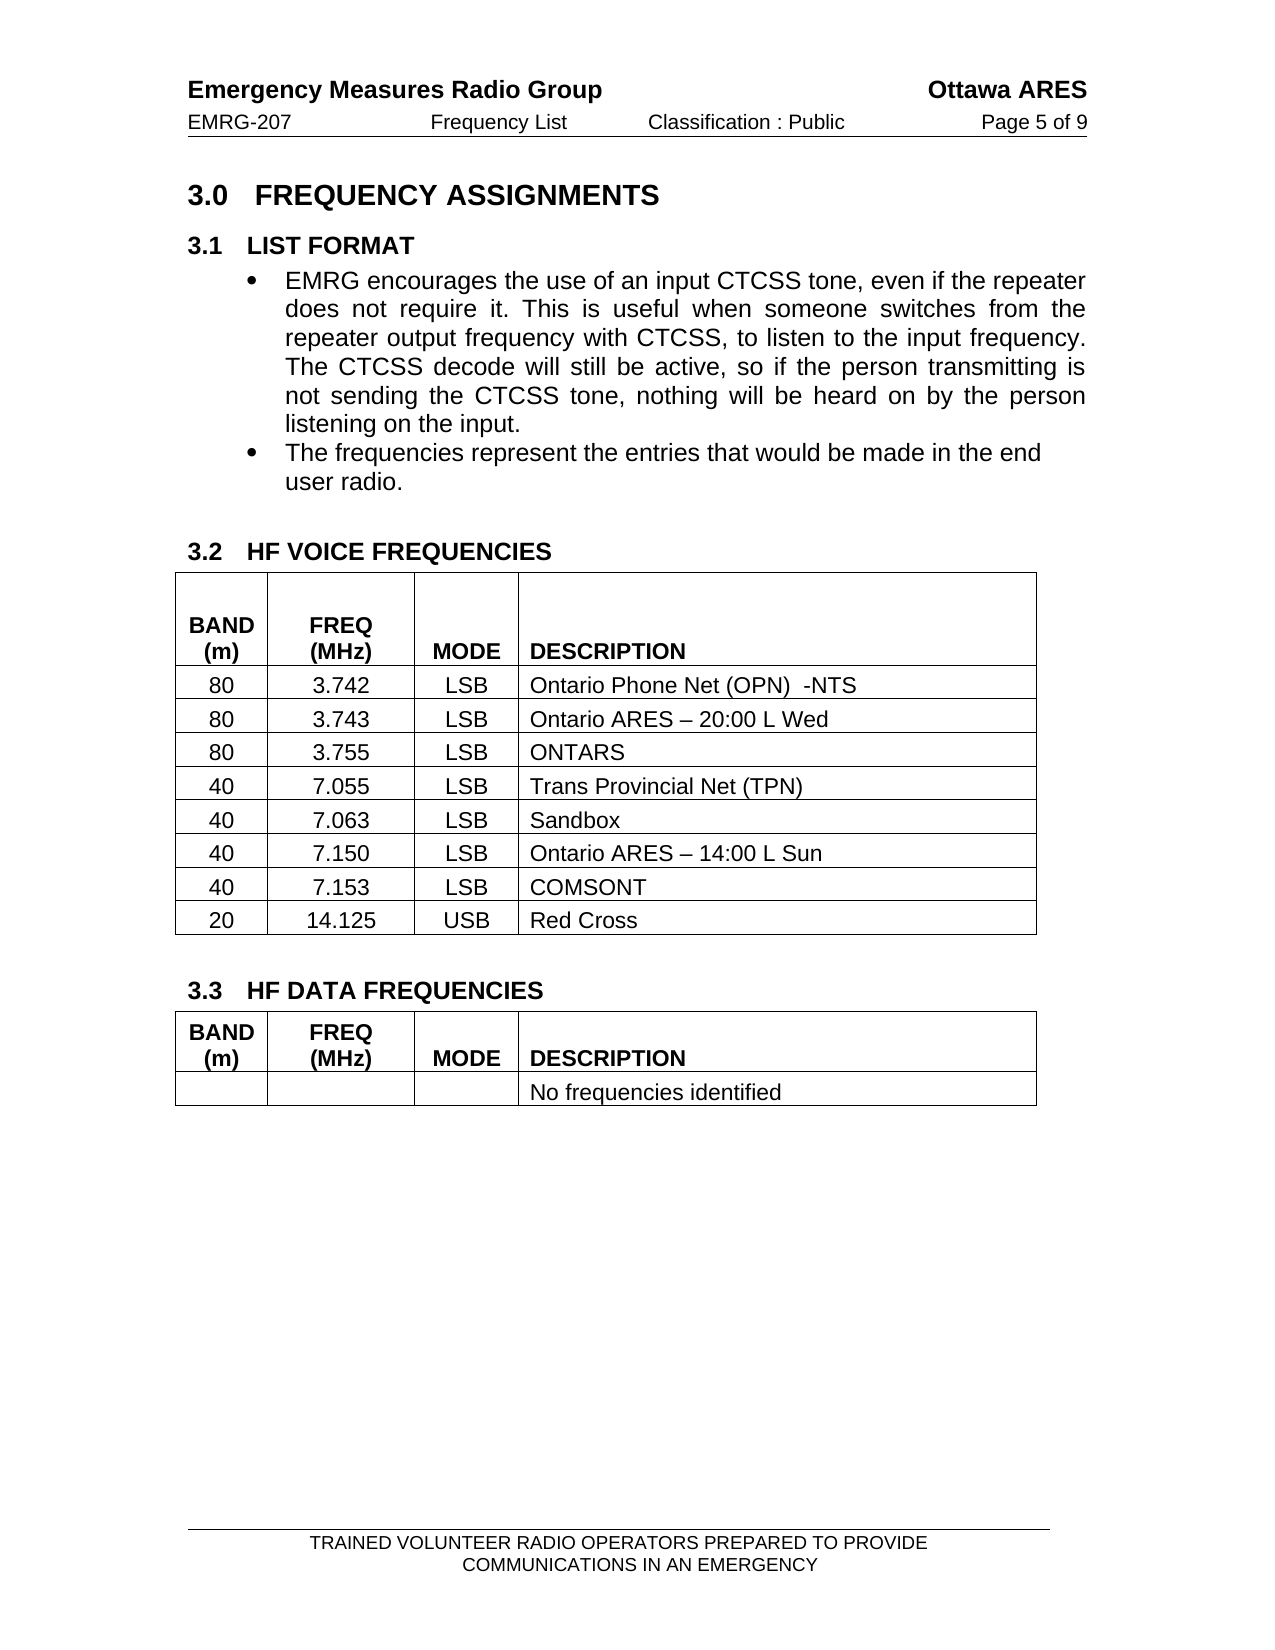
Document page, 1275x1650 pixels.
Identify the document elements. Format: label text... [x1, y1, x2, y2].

table_cell 40 [176, 868, 267, 900]
table_header FREQ (MHz) [268, 573, 414, 665]
subtitle LIST FORMAT [187, 231, 1087, 259]
table_cell LSB [415, 868, 518, 900]
table_cell 80 [176, 699, 267, 732]
table_cell 3.755 [268, 733, 414, 766]
table_cell Sandbox [519, 800, 1036, 833]
table_header MODE [415, 1012, 518, 1071]
table_cell 14.125 [268, 901, 414, 934]
table_cell Ontario Phone Net (OPN) -NTS [519, 666, 1036, 698]
table_cell LSB [415, 733, 518, 766]
table_header BAND (m) [176, 573, 267, 665]
list EMRG encourages the use of an input CTCSS tone, even if the repeater does not require it. This is useful when someone switches from the repeater output frequency with CTCSS, to listen to the input frequency. The CTCSS decode will still be active, so if the person transmitting is not sending the CTCSS tone, nothing will be heard on by the person listening on the input. [247, 266, 1087, 438]
table_cell [176, 1072, 267, 1105]
table_cell LSB [415, 800, 518, 833]
table_cell 40 [176, 767, 267, 799]
table_cell [415, 1072, 518, 1105]
table_header FREQ (MHz) [268, 1012, 414, 1071]
table_header DESCRIPTION [519, 1012, 1036, 1071]
table_cell ONTARS [519, 733, 1036, 766]
table_cell 7.150 [268, 834, 414, 867]
table_cell LSB [415, 767, 518, 799]
table_cell COMSONT [519, 868, 1036, 900]
table_cell 7.055 [268, 767, 414, 799]
subtitle FREQUENCY ASSIGNMENTS [187, 178, 1087, 212]
list The frequencies represent the entries that would be made in the end user radio. [247, 438, 1087, 496]
table_cell 3.743 [268, 699, 414, 732]
table_cell LSB [415, 834, 518, 867]
table_cell 40 [176, 800, 267, 833]
table_cell USB [415, 901, 518, 934]
table_cell 40 [176, 834, 267, 867]
subtitle HF Data Frequencies [187, 976, 1087, 1005]
table_cell Ontario ARES – 14:00 L Sun [519, 834, 1036, 867]
table_cell No frequencies identified [519, 1072, 1036, 1105]
table_cell LSB [415, 699, 518, 732]
table_cell 80 [176, 666, 267, 698]
table_header DESCRIPTION [519, 573, 1036, 665]
table_cell Ontario ARES – 20:00 L Wed [519, 699, 1036, 732]
table_cell 3.742 [268, 666, 414, 698]
table_cell Red Cross [519, 901, 1036, 934]
table_cell 20 [176, 901, 267, 934]
table_cell Trans Provincial Net (TPN) [519, 767, 1036, 799]
table_header BAND (m) [176, 1012, 267, 1071]
table_cell [268, 1072, 414, 1105]
table_header MODE [415, 573, 518, 665]
table_cell 80 [176, 733, 267, 766]
subtitle HF Voice Frequencies [187, 537, 1087, 566]
table_cell LSB [415, 666, 518, 698]
table_cell 7.153 [268, 868, 414, 900]
table_cell 7.063 [268, 800, 414, 833]
